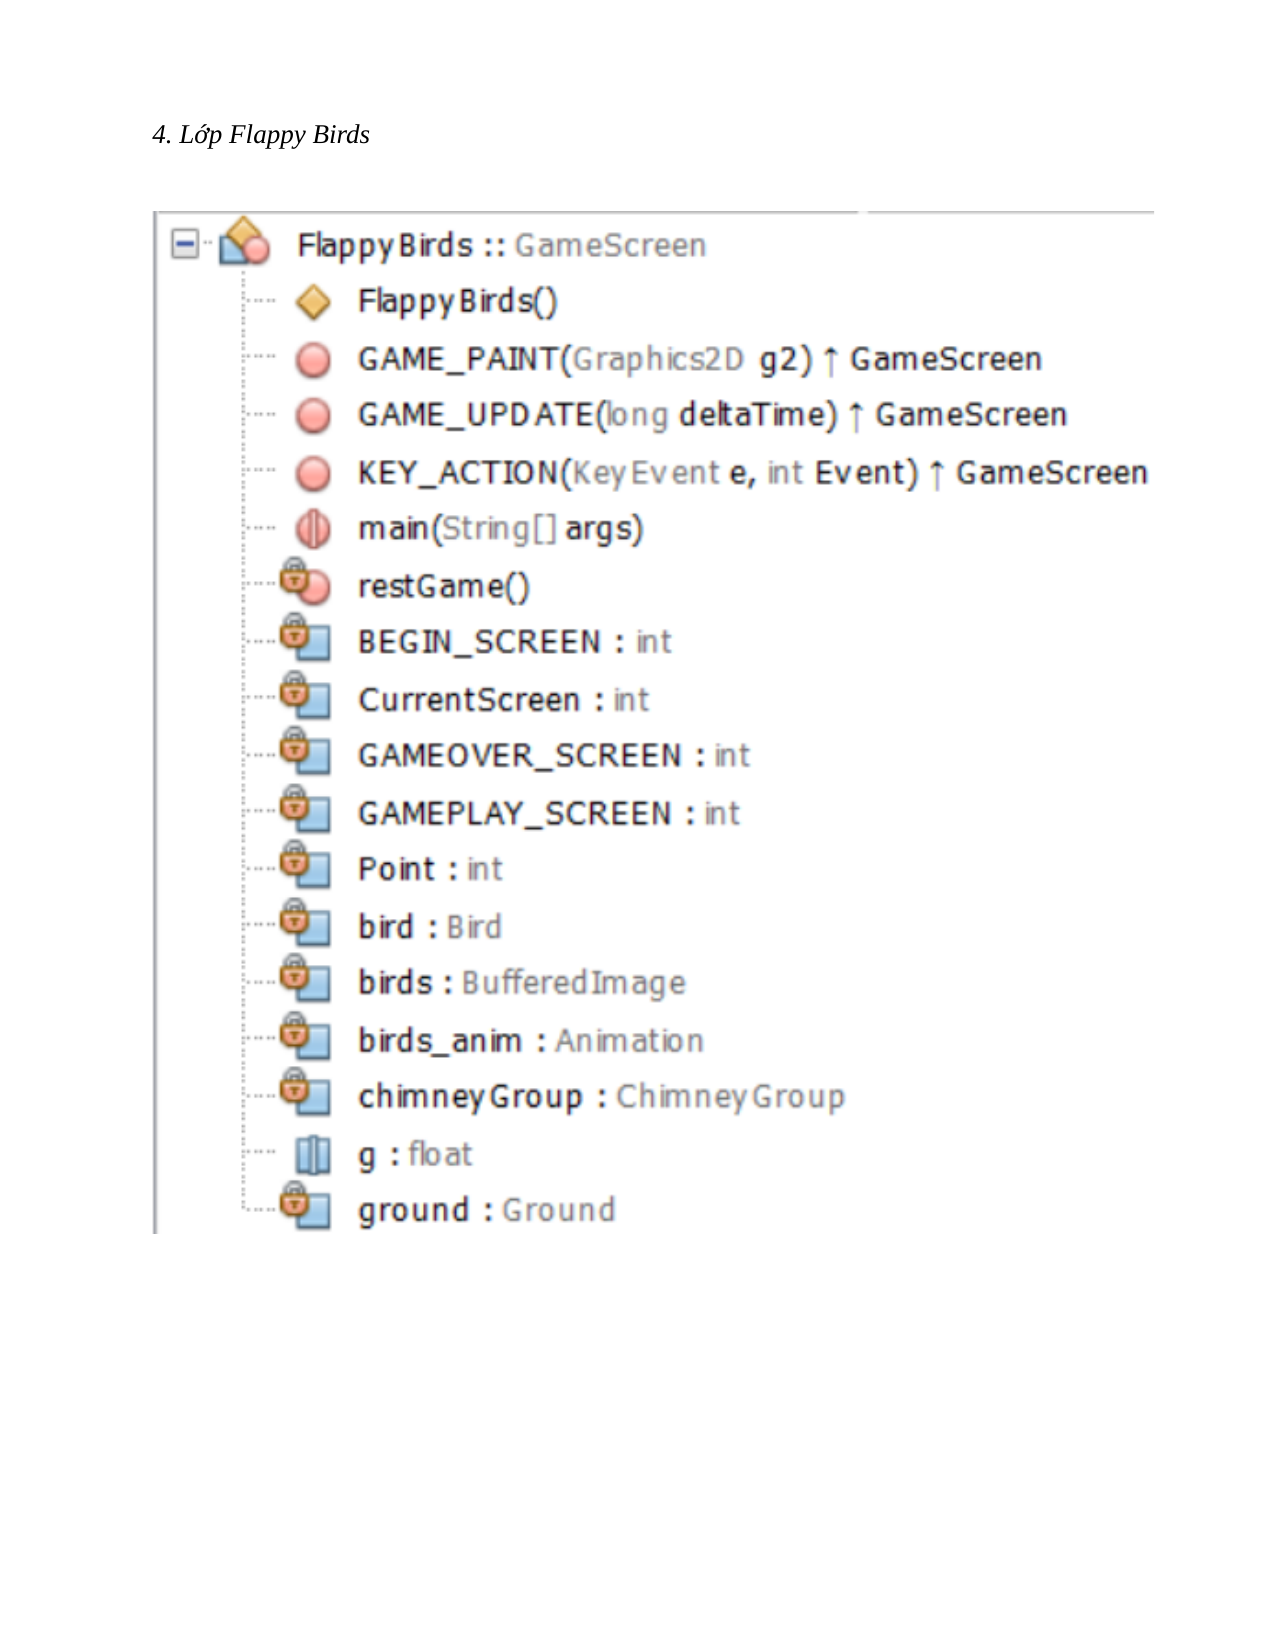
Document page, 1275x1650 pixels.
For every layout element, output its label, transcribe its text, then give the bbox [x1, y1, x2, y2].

text 4. Lớp Flappy Birds [152, 118, 1156, 149]
